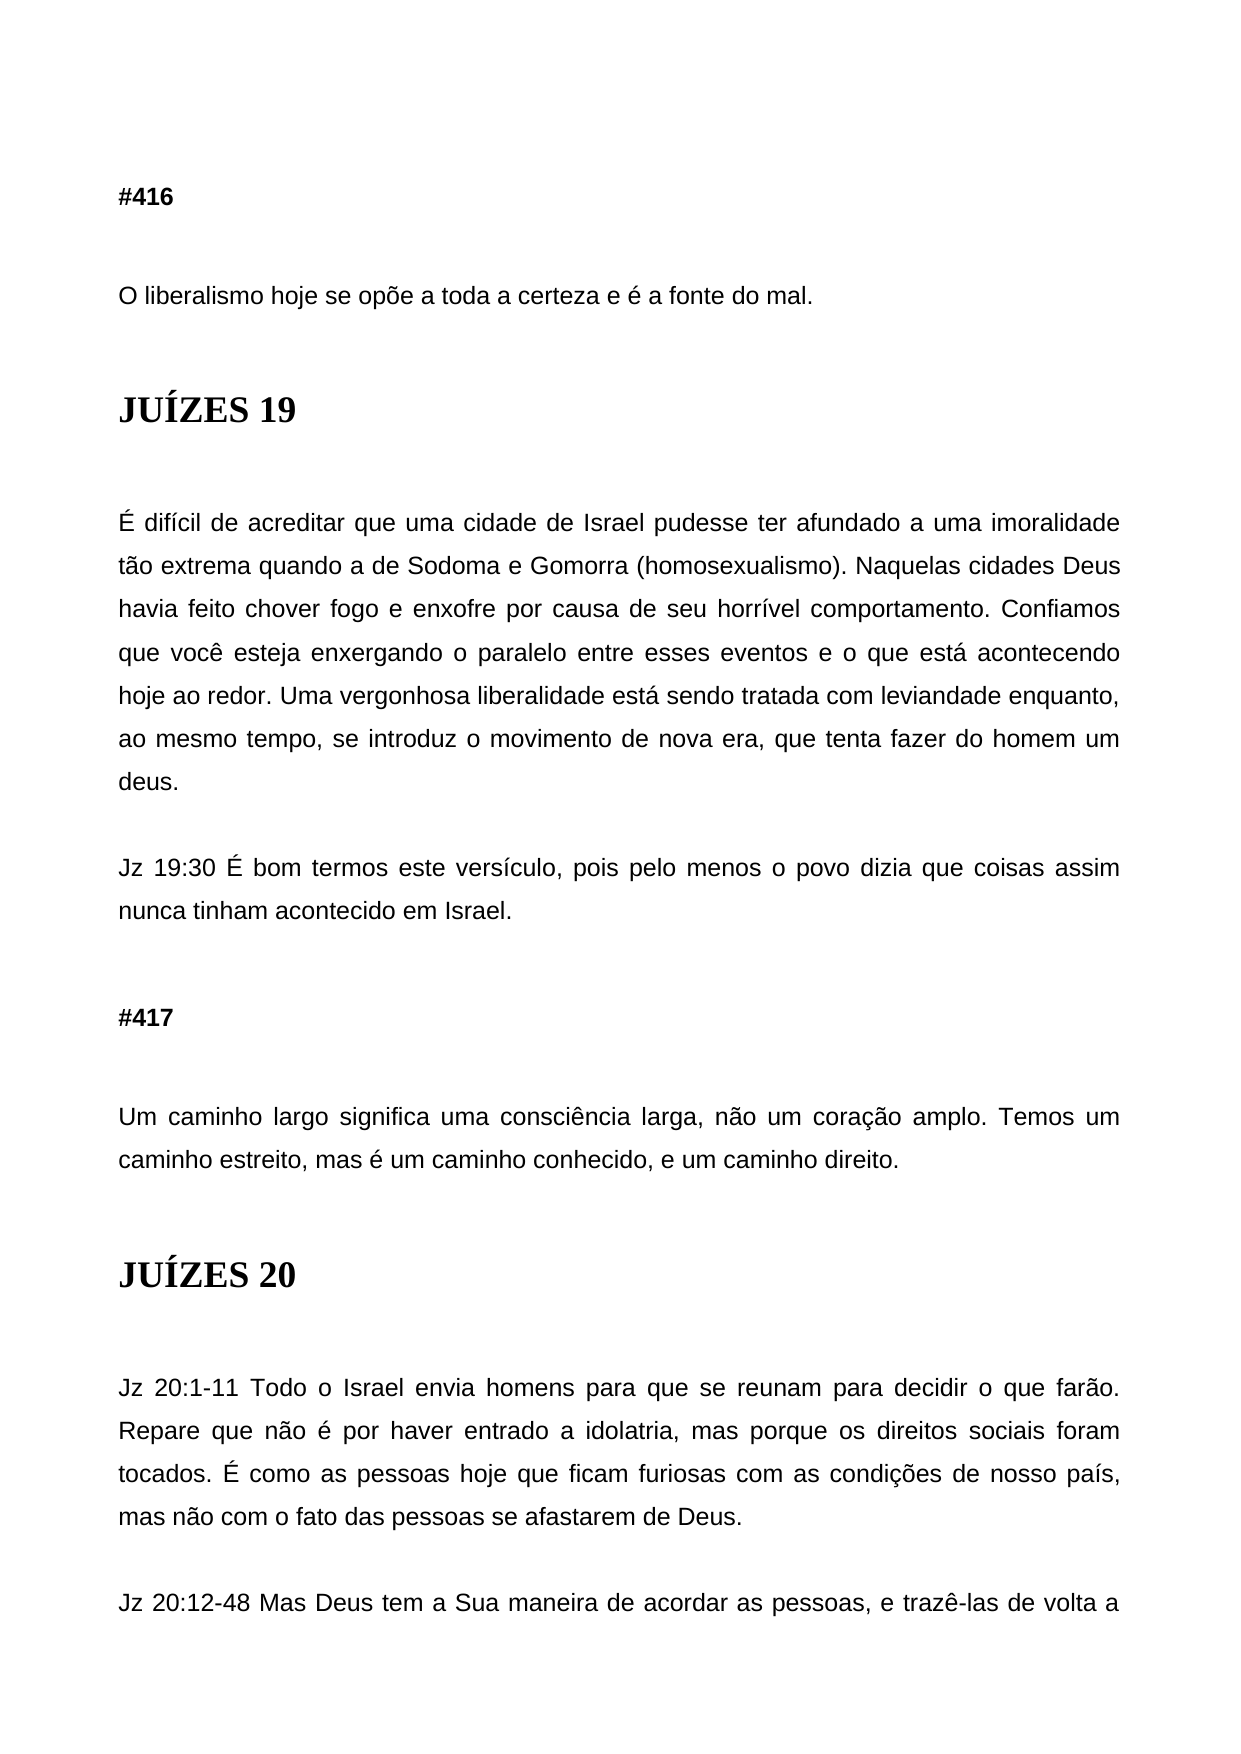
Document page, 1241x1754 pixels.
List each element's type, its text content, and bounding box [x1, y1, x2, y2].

text É difícil de acreditar que uma cidade de Israel pudesse ter afundado a uma imoralidade tão extrema quando a de Sodoma e Gomorra (homosexualismo). Naquelas cidades Deus havia feito chover fogo e enxofre por causa de seu horrível comportamento. Confiamos que você esteja enxergando o paralelo entre esses eventos e o que está acontecendo hoje ao redor. Uma vergonhosa liberalidade está sendo tratada com leviandade enquanto, ao mesmo tempo, se introduz o movimento de nova era, que tenta fazer do homem um deus. [118, 508, 1122, 796]
text O liberalismo hoje se opõe a toda a certeza e é a fonte do mal. [118, 281, 1122, 309]
text Um caminho largo significa uma consciência larga, não um coração amplo. Temos um caminho estreito, mas é um caminho conhecido, e um caminho direito. [118, 1102, 1122, 1174]
text Jz 19:30 É bom termos este versículo, pois pelo menos o povo dizia que coisas assim nunca tinham acontecido em Israel. [118, 853, 1122, 925]
text Jz 20:12-48 Mas Deus tem a Sua maneira de acordar as pessoas, e trazê-las de volta a [118, 1588, 1122, 1617]
text Jz 20:1-11 Todo o Israel envia homens para que se reunam para decidir o que farão. Repare que não é por haver entrado a idolatria, mas porque os direitos sociais foram tocados. É como as pessoas hoje que ficam furiosas com as condições de nosso país, mas não com o fato das pessoas se afastarem de Deus. [118, 1373, 1122, 1531]
subtitle #417 [118, 1003, 1122, 1032]
subtitle JUÍZES 20 [118, 1252, 1122, 1296]
subtitle JUÍZES 19 [118, 388, 1122, 431]
subtitle #416 [118, 182, 1122, 211]
